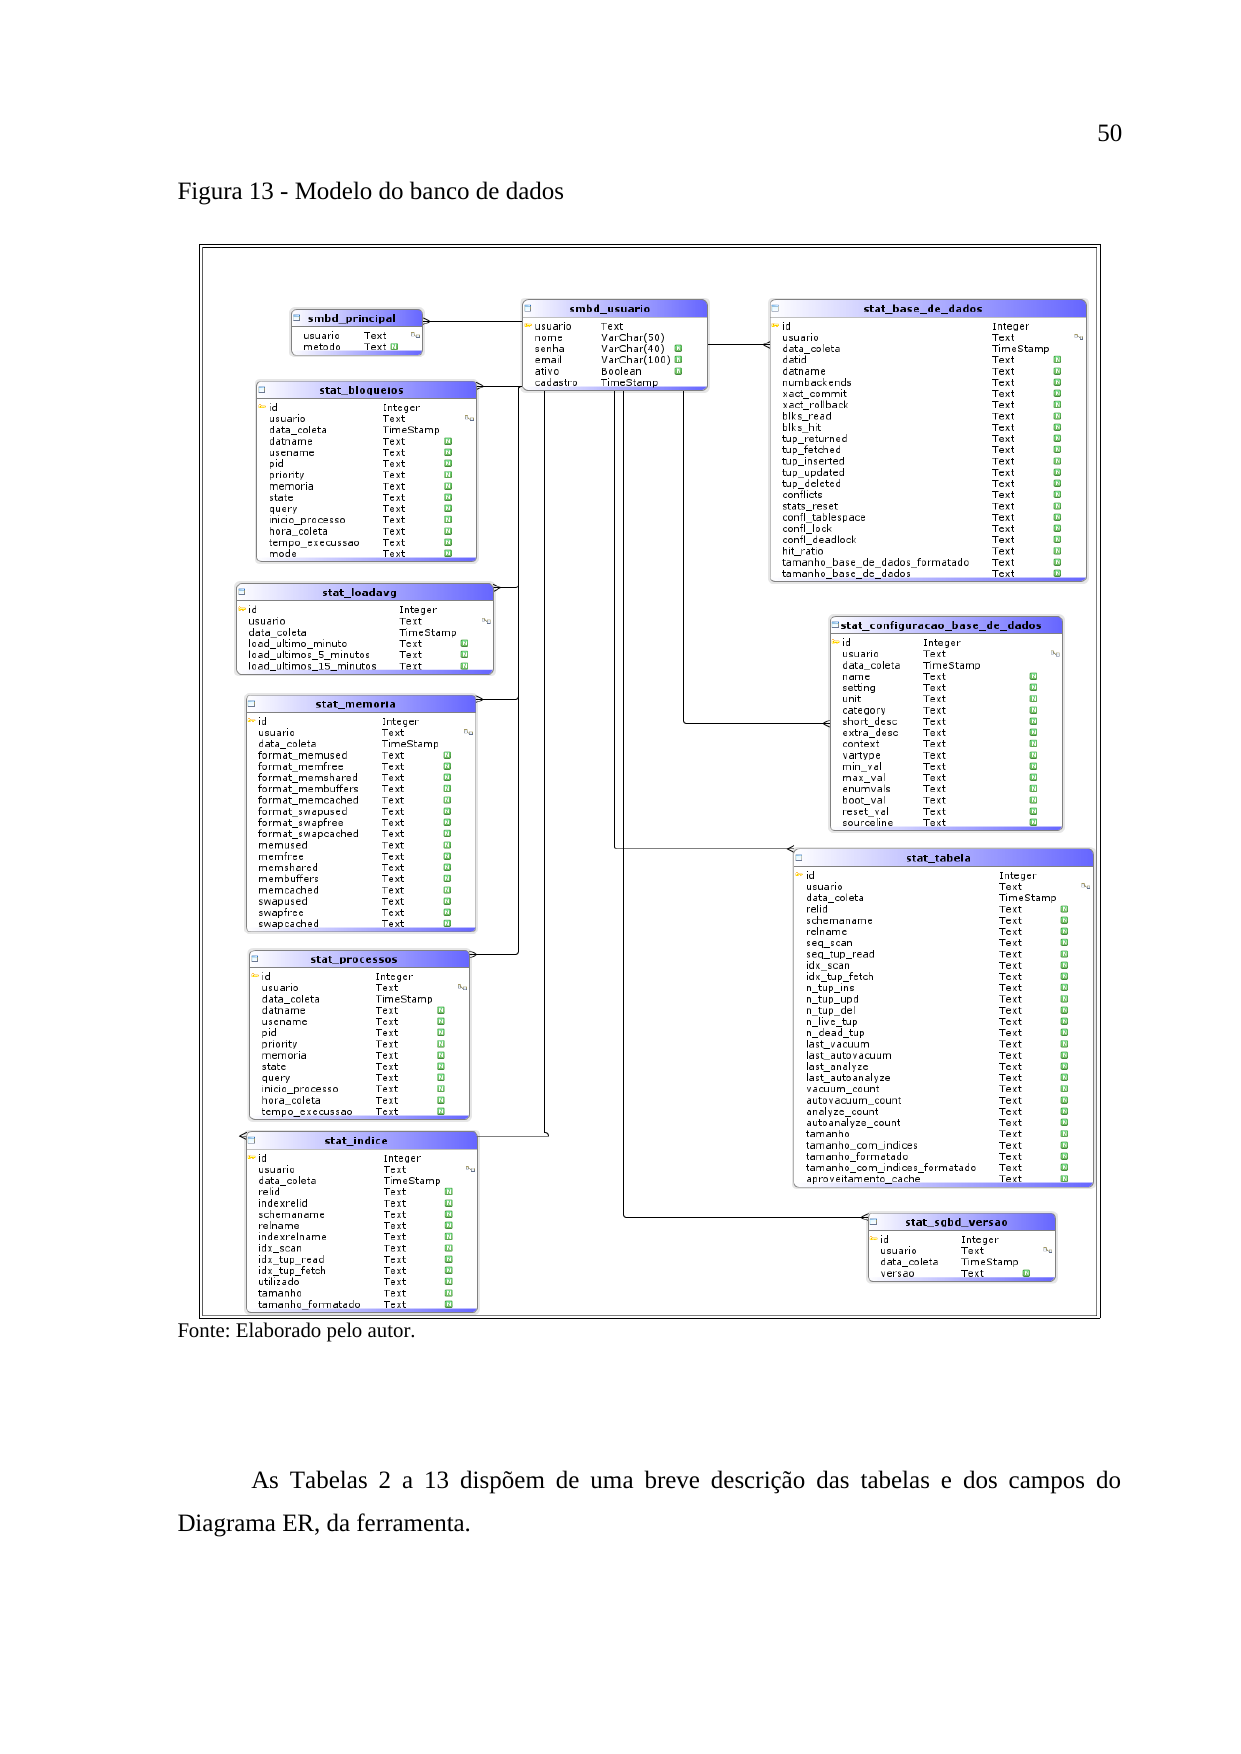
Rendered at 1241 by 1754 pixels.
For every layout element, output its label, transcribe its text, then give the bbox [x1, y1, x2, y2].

text Figura 13 - Modelo do banco de dados [177, 176, 1122, 205]
picture [202, 247, 1097, 1316]
list Fonte: Elaborado pelo autor. [177, 244, 1122, 1342]
text As Tabelas 2 a 13 dispõem de uma breve descrição das tabelas e dos campos do Diagrama ER, da ferramenta. [177, 1465, 1122, 1537]
